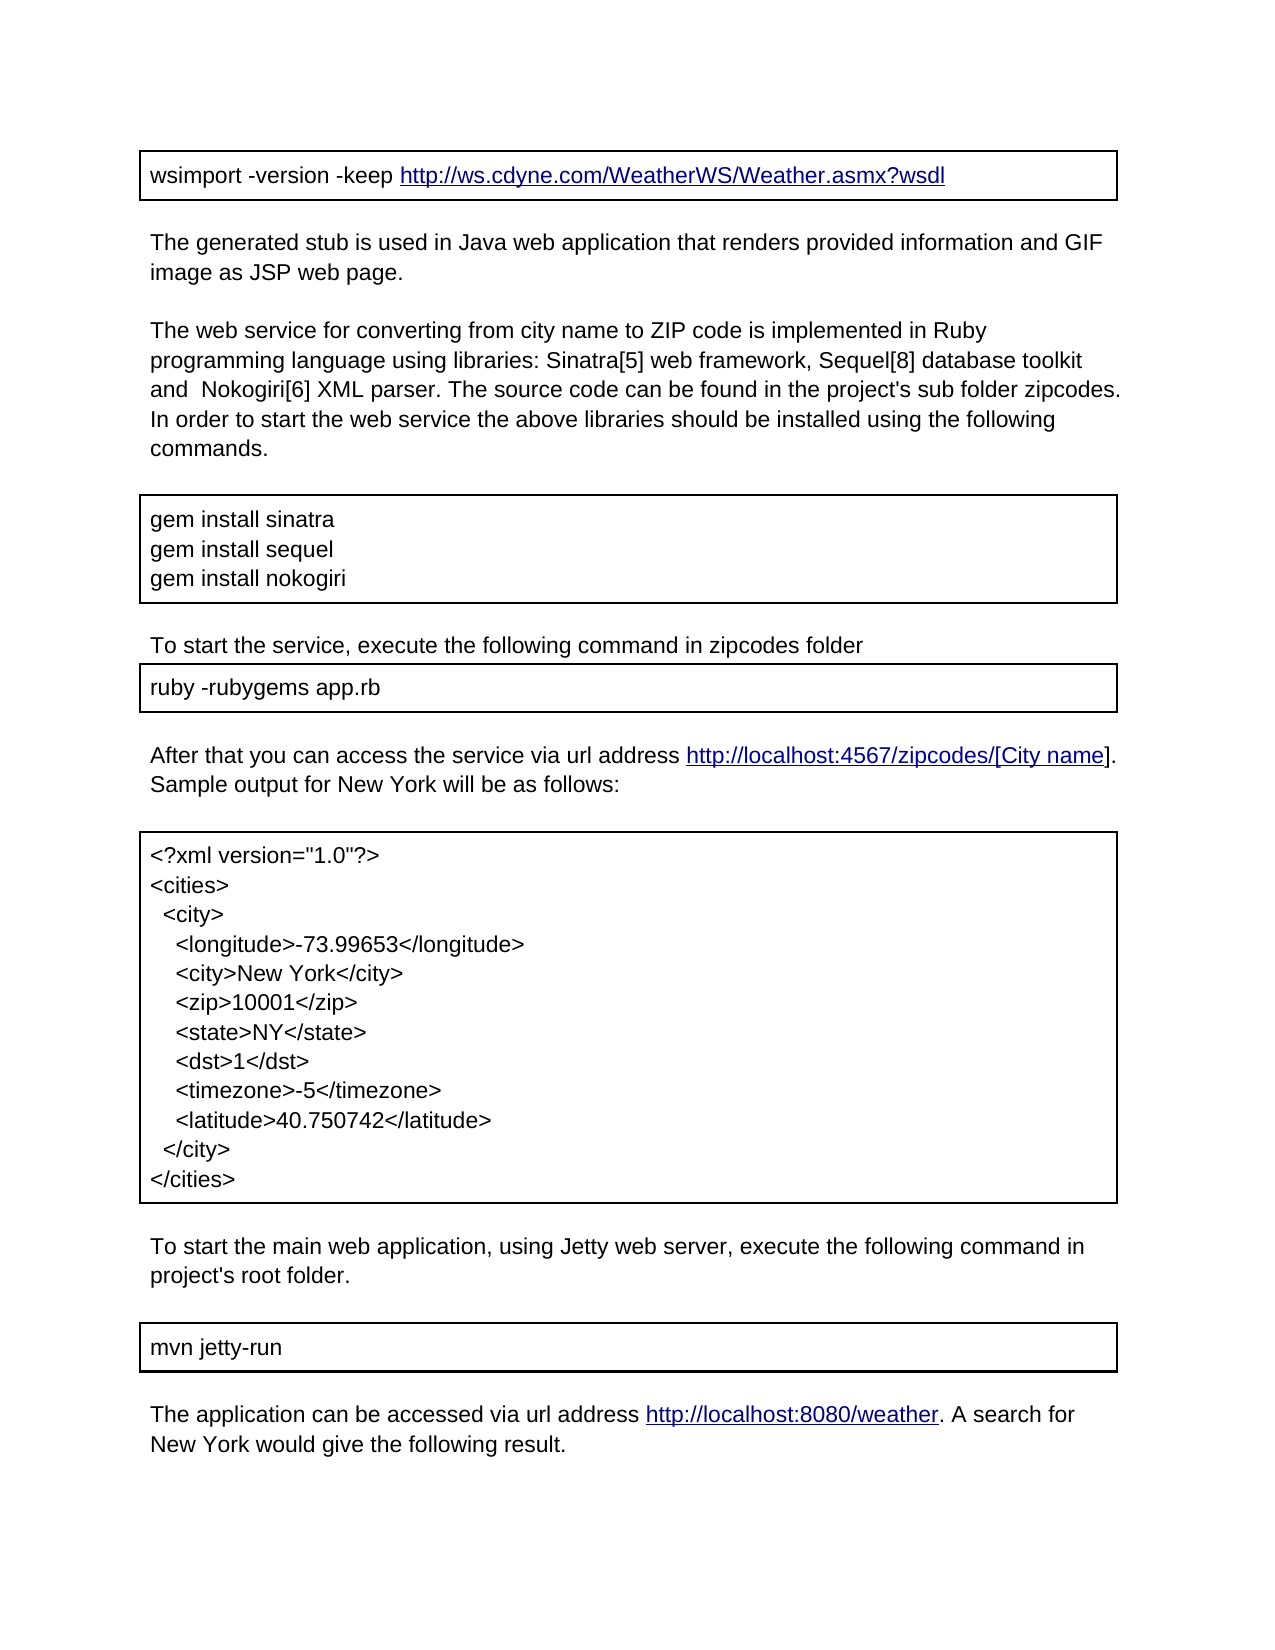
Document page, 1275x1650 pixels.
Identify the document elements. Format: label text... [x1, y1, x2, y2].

table_header gem install sinatra gem install sequel gem install nokogiri [141, 496, 1116, 602]
text The generated stub is used in Java web application that renders provided information and GIF image as JSP web page. [150, 230, 1125, 285]
text The web service for converting from city name to ZIP code is implemented in Ruby programming language using libraries: Sinatra[5] web framework, Sequel[8] database toolkit and Nokogiri[6] XML parser. The source code can be found in the project's sub folder zipcodes. [150, 318, 1125, 402]
text To start the main web application, using Jetty web server, execute the following command in project's root folder. [150, 1234, 1125, 1289]
text After that you can access the service via url address http://localhost:4567/zipcodes/[City name]. Sample output for New York will be as follows: [150, 742, 1125, 797]
table_header <?xml version="1.0"?> <cities> <city> <longitude>-73.99653</longitude> <city>New York</city> <zip>10001</zip> <state>NY</state> <dst>1</dst> <timezone>-5</timezone> <latitude>40.750742</latitude> </city> </cities> [141, 833, 1116, 1202]
text In order to start the web service the above libraries should be installed using the following commands. [150, 406, 1125, 461]
table_header wsimport -version -keep http://ws.cdyne.com/WeatherWS/Weather.asmx?wsdl [141, 152, 1116, 198]
text To start the service, execute the following command in zipcodes folder [150, 633, 1125, 659]
table_header mvn jetty-run [141, 1324, 1116, 1370]
text The application can be accessed via url address http://localhost:8080/weather. A search for New York would give the following result. [150, 1402, 1125, 1457]
table_header ruby -rubygems app.rb [141, 665, 1116, 711]
